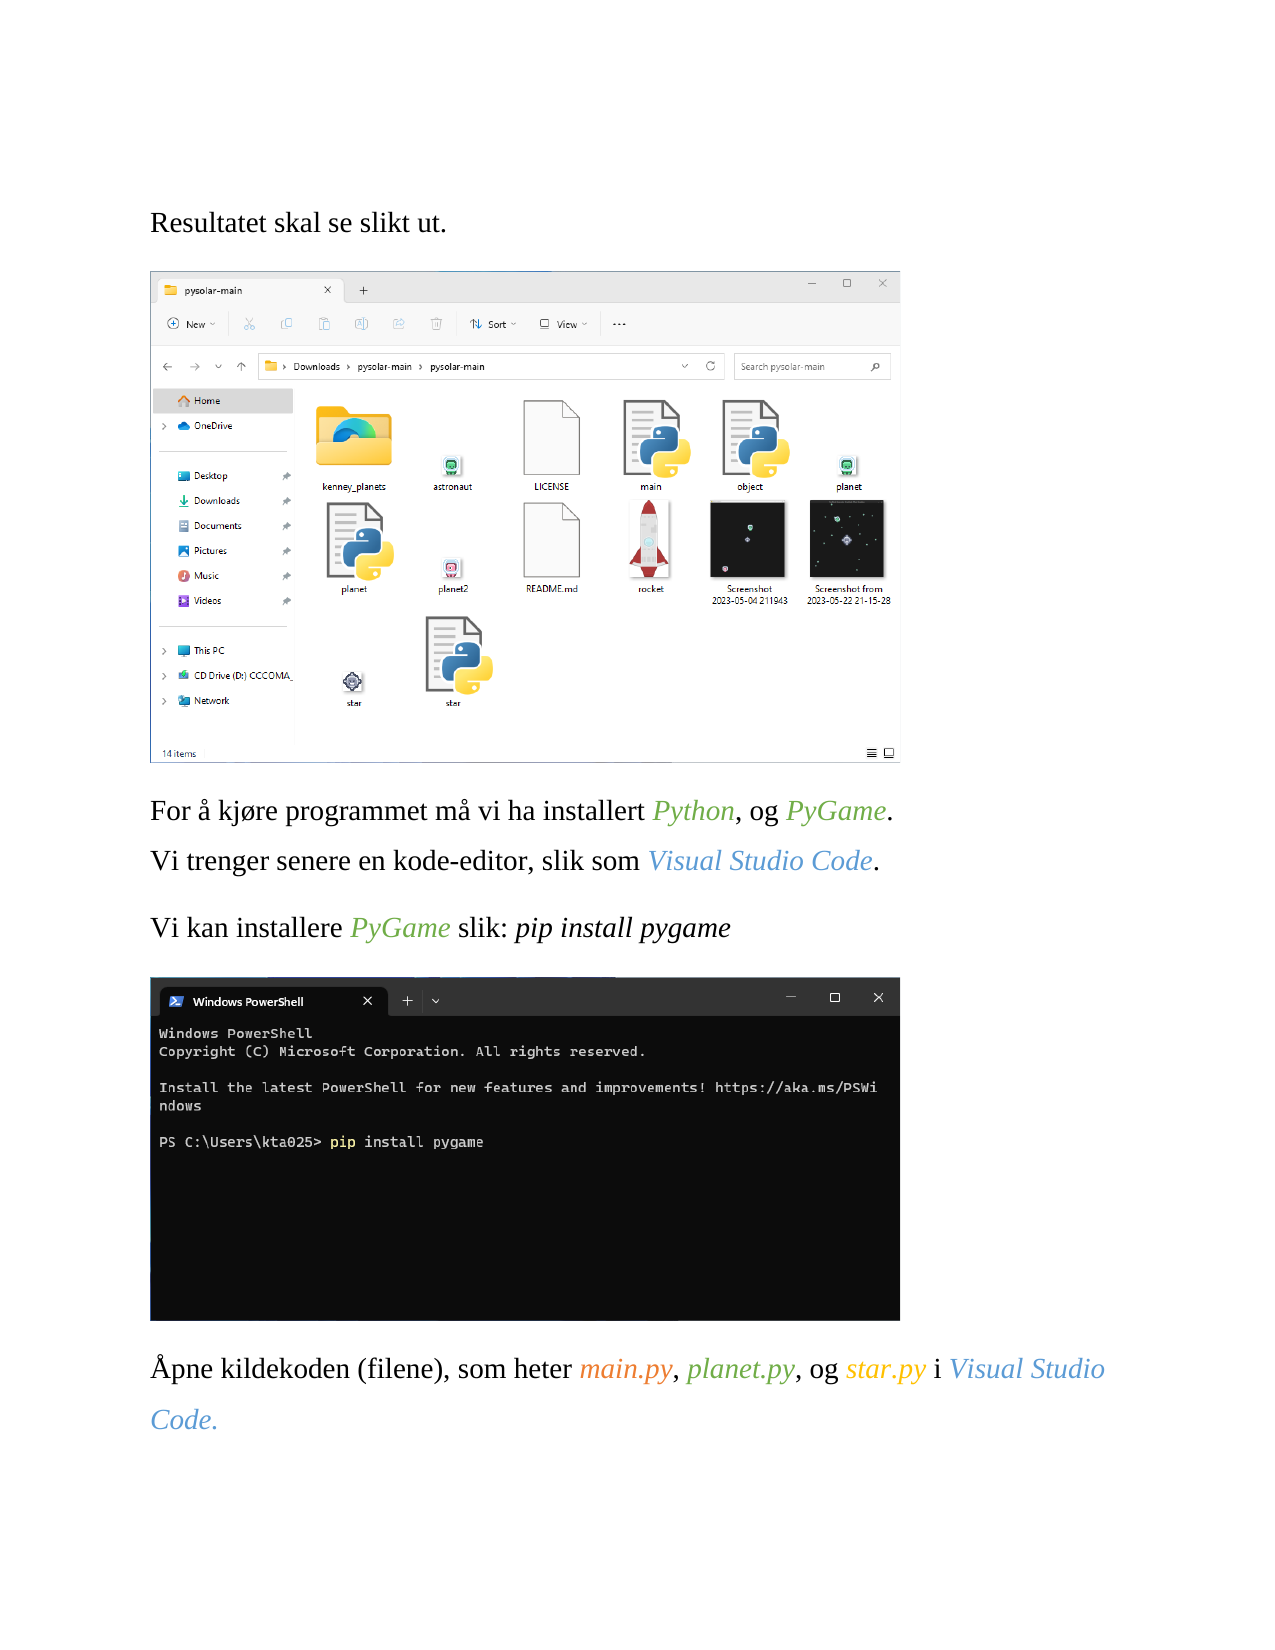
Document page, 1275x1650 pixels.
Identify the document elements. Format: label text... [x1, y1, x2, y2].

picture [150, 271, 901, 763]
text Vi kan installere PyGame slik: pip install pygame [150, 910, 1125, 944]
picture [150, 977, 901, 1321]
text Åpne kildekoden (filene), som heter main.py, planet.py, og star.py i Visual Studio Code. [150, 1352, 1125, 1435]
text Resultatet skal se slikt ut. [150, 205, 1125, 238]
text For å kjøre programmet må vi ha installert Python, og PyGame. Vi trenger senere en kode-editor, slik som Visual Studio Code. [150, 793, 1125, 877]
